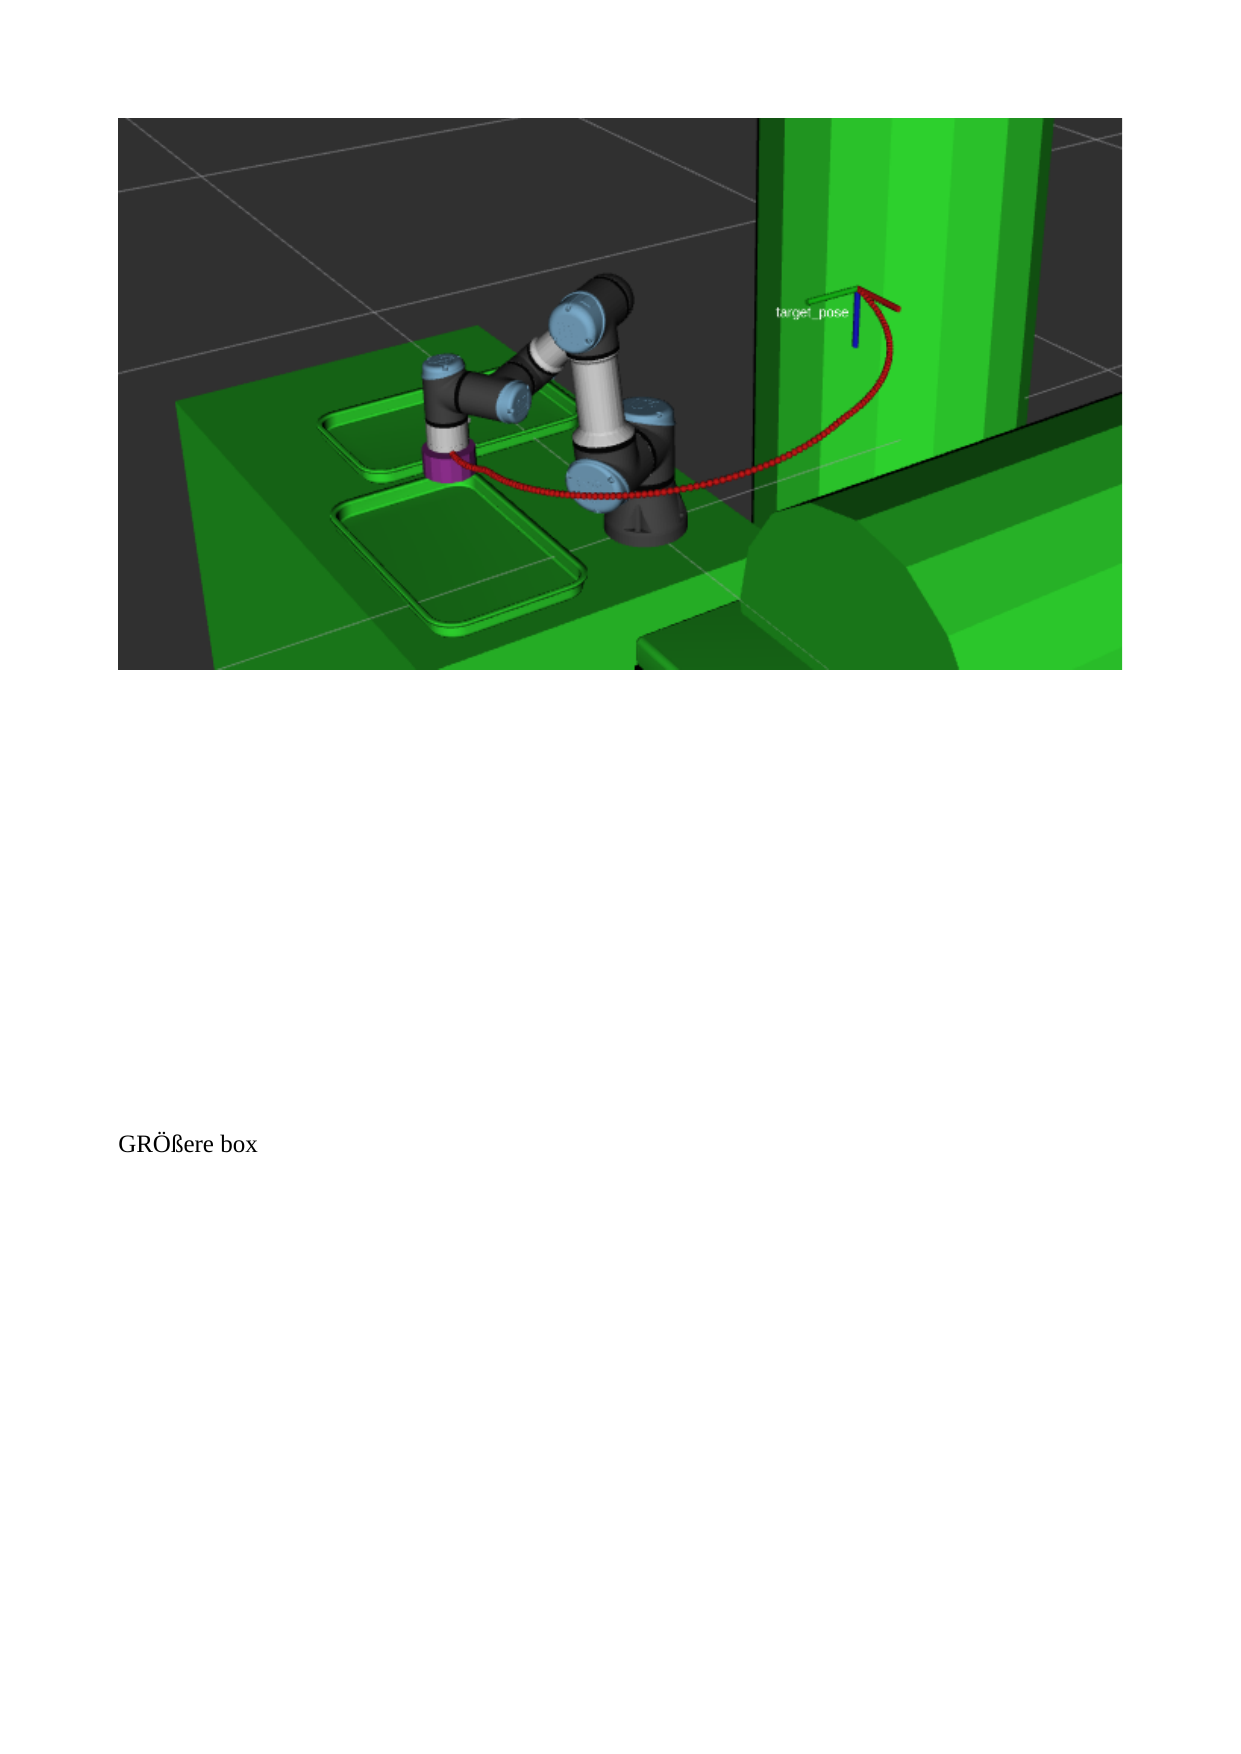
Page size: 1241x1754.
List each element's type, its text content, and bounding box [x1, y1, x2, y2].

picture [118, 118, 1123, 670]
text GRÖßere box [118, 1129, 1122, 1158]
